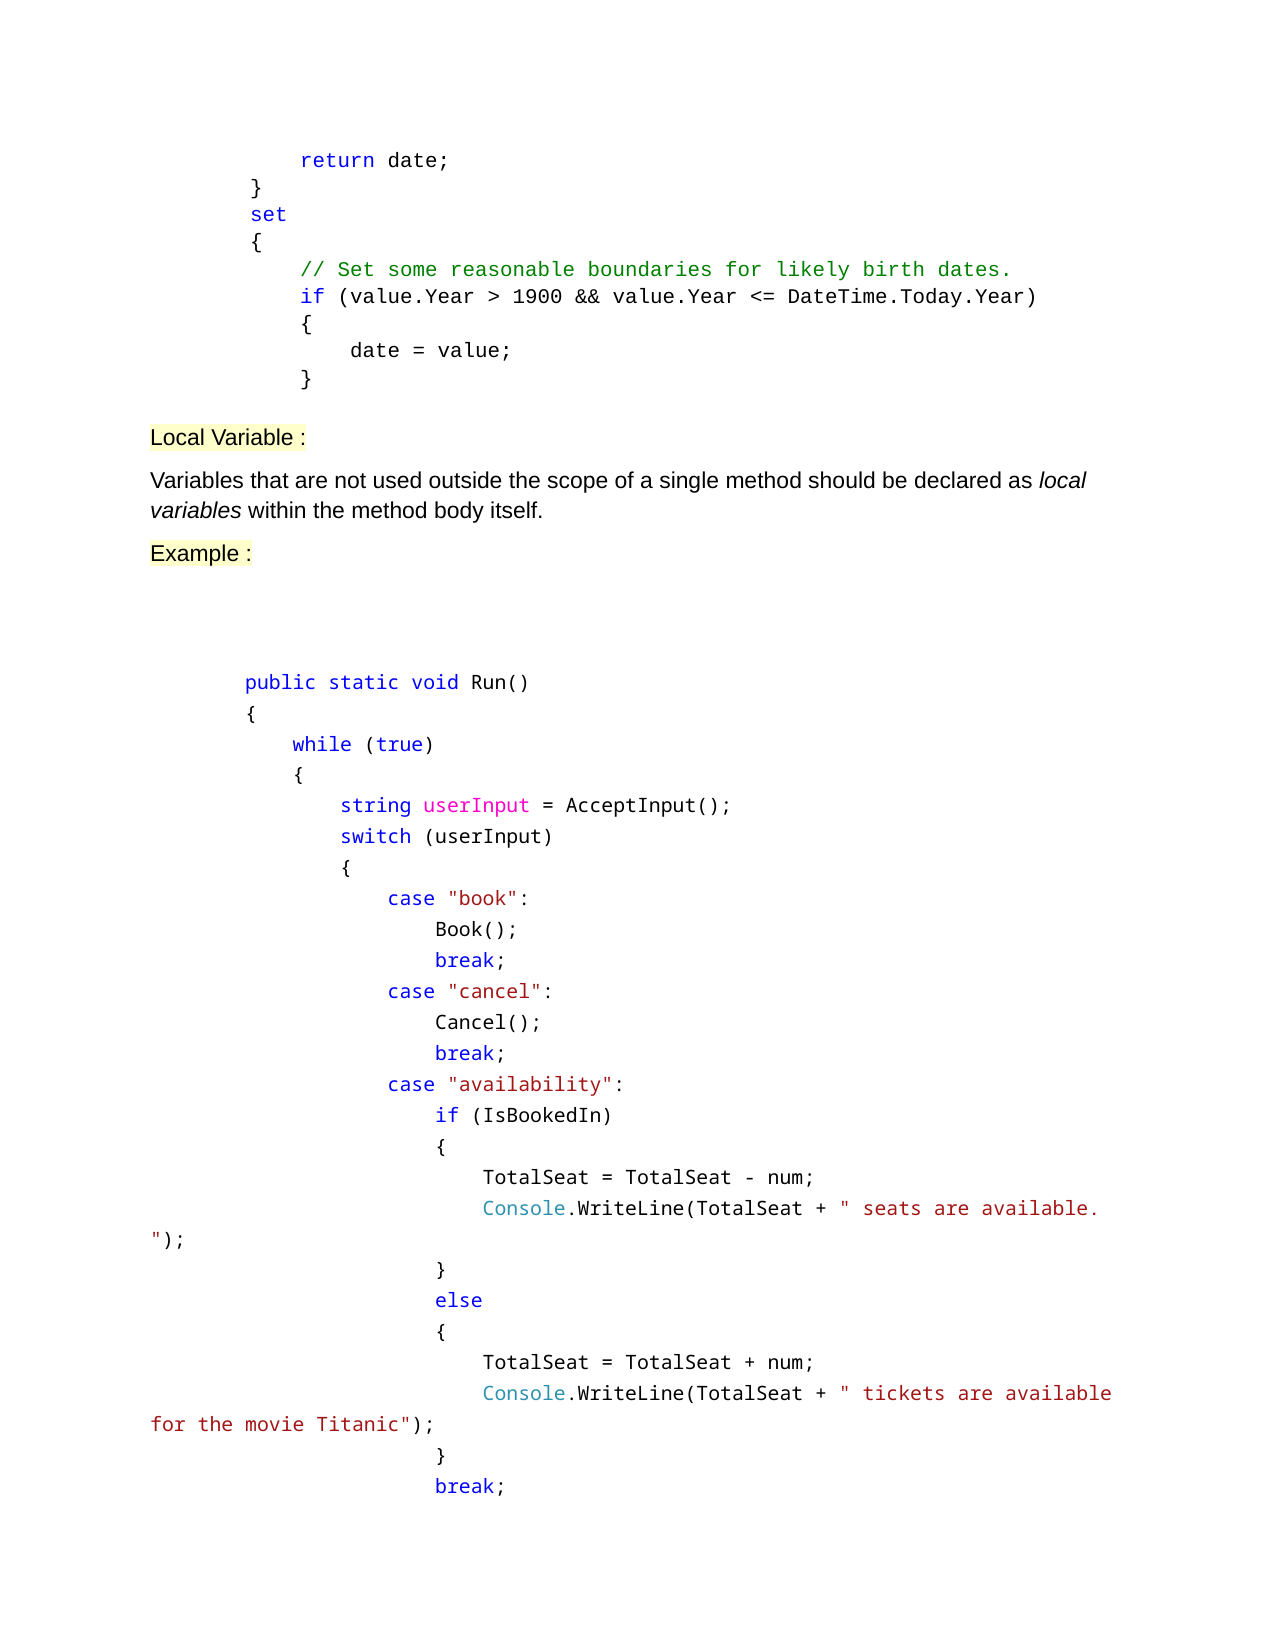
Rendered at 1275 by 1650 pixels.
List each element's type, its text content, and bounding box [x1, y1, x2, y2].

text else [150, 1287, 1125, 1314]
text TotalSeat = TotalSeat + num; [150, 1348, 1125, 1376]
text { [150, 699, 1125, 726]
text { [150, 232, 1125, 255]
text // Set some reasonable boundaries for likely birth dates. [150, 259, 1125, 282]
text switch (userInput) [150, 823, 1125, 849]
text Cancel(); [150, 1008, 1125, 1035]
text { [150, 313, 1125, 337]
text Console.WriteLine(TotalSeat + " seats are available. "); [150, 1194, 1125, 1252]
text case "availability": [150, 1070, 1125, 1097]
text if (IsBookedIn) [150, 1101, 1125, 1128]
text break; [150, 1039, 1125, 1066]
text { [150, 1318, 1125, 1344]
text Variables that are not used outside the scope of a single method should be declared as local variables within the method body itself. [150, 467, 1125, 523]
text Console.WriteLine(TotalSeat + " tickets are available for the movie Titanic"); [150, 1379, 1125, 1437]
text { [150, 761, 1125, 788]
text } [150, 367, 1125, 391]
text break; [150, 1472, 1125, 1499]
text string userInput = AcceptInput(); [150, 792, 1125, 819]
text case "cancel": [150, 977, 1125, 1004]
text case "book": [150, 884, 1125, 911]
text Local Variable : [150, 424, 1125, 451]
text while (true) [150, 730, 1125, 757]
text TotalSeat = TotalSeat - num; [150, 1163, 1125, 1190]
text Example : [150, 540, 1125, 566]
text set [150, 204, 1125, 228]
text { [150, 1132, 1125, 1159]
text public static void Run() [150, 668, 1125, 695]
text return date; [150, 150, 1125, 174]
text } [150, 1256, 1125, 1283]
text break; [150, 946, 1125, 973]
text } [150, 177, 1125, 201]
text if (value.Year > 1900 && value.Year <= DateTime.Today.Year) [150, 286, 1125, 309]
text } [150, 1441, 1125, 1468]
text { [150, 853, 1125, 881]
text Book(); [150, 915, 1125, 942]
text date = value; [150, 340, 1125, 364]
